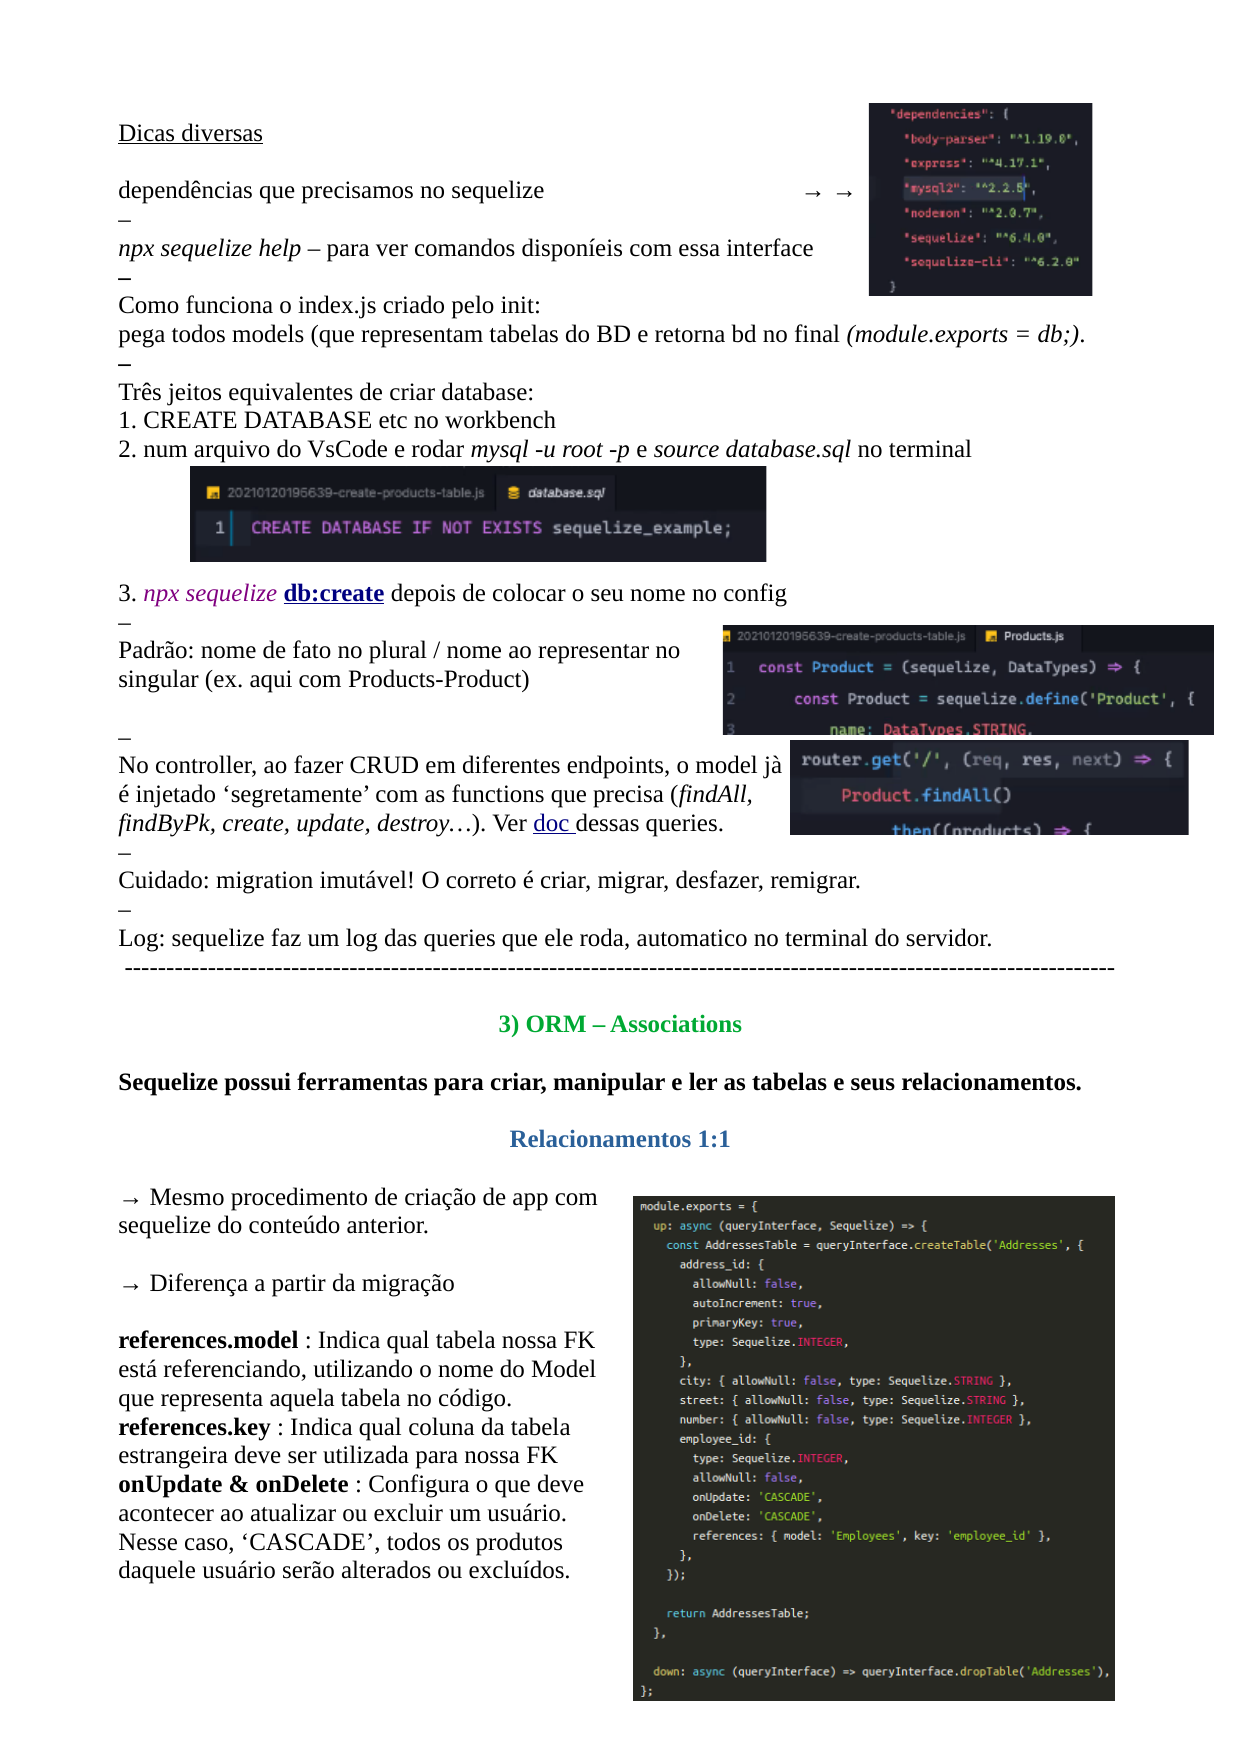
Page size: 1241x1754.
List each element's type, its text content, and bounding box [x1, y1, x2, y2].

text Como funciona o index.js criado pelo init: [118, 291, 1122, 319]
picture [790, 740, 1189, 835]
text Dicas diversas [118, 118, 868, 147]
text references.key : Indica qual coluna da tabela estrangeira deve ser utilizada para nossa FK [118, 1412, 633, 1469]
text pega todos models (que representam tabelas do BD e retorna bd no final (module.exports = db;). [118, 319, 1122, 348]
text Sequelize possui ferramentas para criar, manipular e ler as tabelas e seus relacionamentos. [118, 1067, 1122, 1096]
text [1093, 204, 1122, 233]
text 2. num arquivo do VsCode e rodar mysql -u root -p e source database.sql no terminal [118, 434, 1122, 463]
text – [118, 204, 868, 233]
picture [722, 625, 1214, 735]
text npx sequelize help – para ver comandos disponíeis com essa interface [118, 233, 868, 262]
text [1093, 262, 1122, 291]
text – [118, 262, 868, 291]
text onUpdate & onDelete : Configura o que deve acontecer ao atualizar ou excluir um usuário. Nesse caso, ‘CASCADE’, todos os produtos daquele usuário serão alterados ou excluídos. [118, 1469, 633, 1584]
text [1093, 118, 1122, 147]
text 3) ORM – Associations [118, 1009, 1122, 1038]
picture [633, 1196, 1115, 1701]
text Três jeitos equivalentes de criar database: [118, 377, 1122, 406]
text ----------------------------------------------------------------------------------------------------------------------- [118, 952, 1122, 981]
text 3. npx sequelize db:create depois de colocar o seu nome no config [118, 578, 1122, 607]
text Cuidado: migration imutável! O correto é criar, migrar, desfazer, remigrar. [118, 866, 1122, 894]
text Log: sequelize faz um log das queries que ele roda, automatico no terminal do servidor. [118, 923, 1122, 952]
text – [118, 722, 1122, 751]
text Relacionamentos 1:1 [118, 1124, 1122, 1153]
text Padrão: nome de fato no plural / nome ao representar no singular (ex. aqui com Products-Product) [118, 636, 722, 693]
text → Diferença a partir da migração [118, 1268, 633, 1297]
picture [190, 466, 767, 562]
text 1. CREATE DATABASE etc no workbench [118, 406, 1122, 434]
text – [118, 348, 1122, 377]
text – [118, 607, 1122, 636]
text – [118, 894, 1122, 923]
text references.model : Indica qual tabela nossa FK está referenciando, utilizando o nome do Model que representa aquela tabela no código. [118, 1326, 633, 1412]
text – [118, 837, 1122, 866]
text No controller, ao fazer CRUD em diferentes endpoints, o model jà é injetado ‘segretamente’ com as functions que precisa (findAll, findByPk, create, update, destroy…). Ver doc dessas queries. [118, 751, 1122, 837]
picture [868, 103, 1093, 296]
